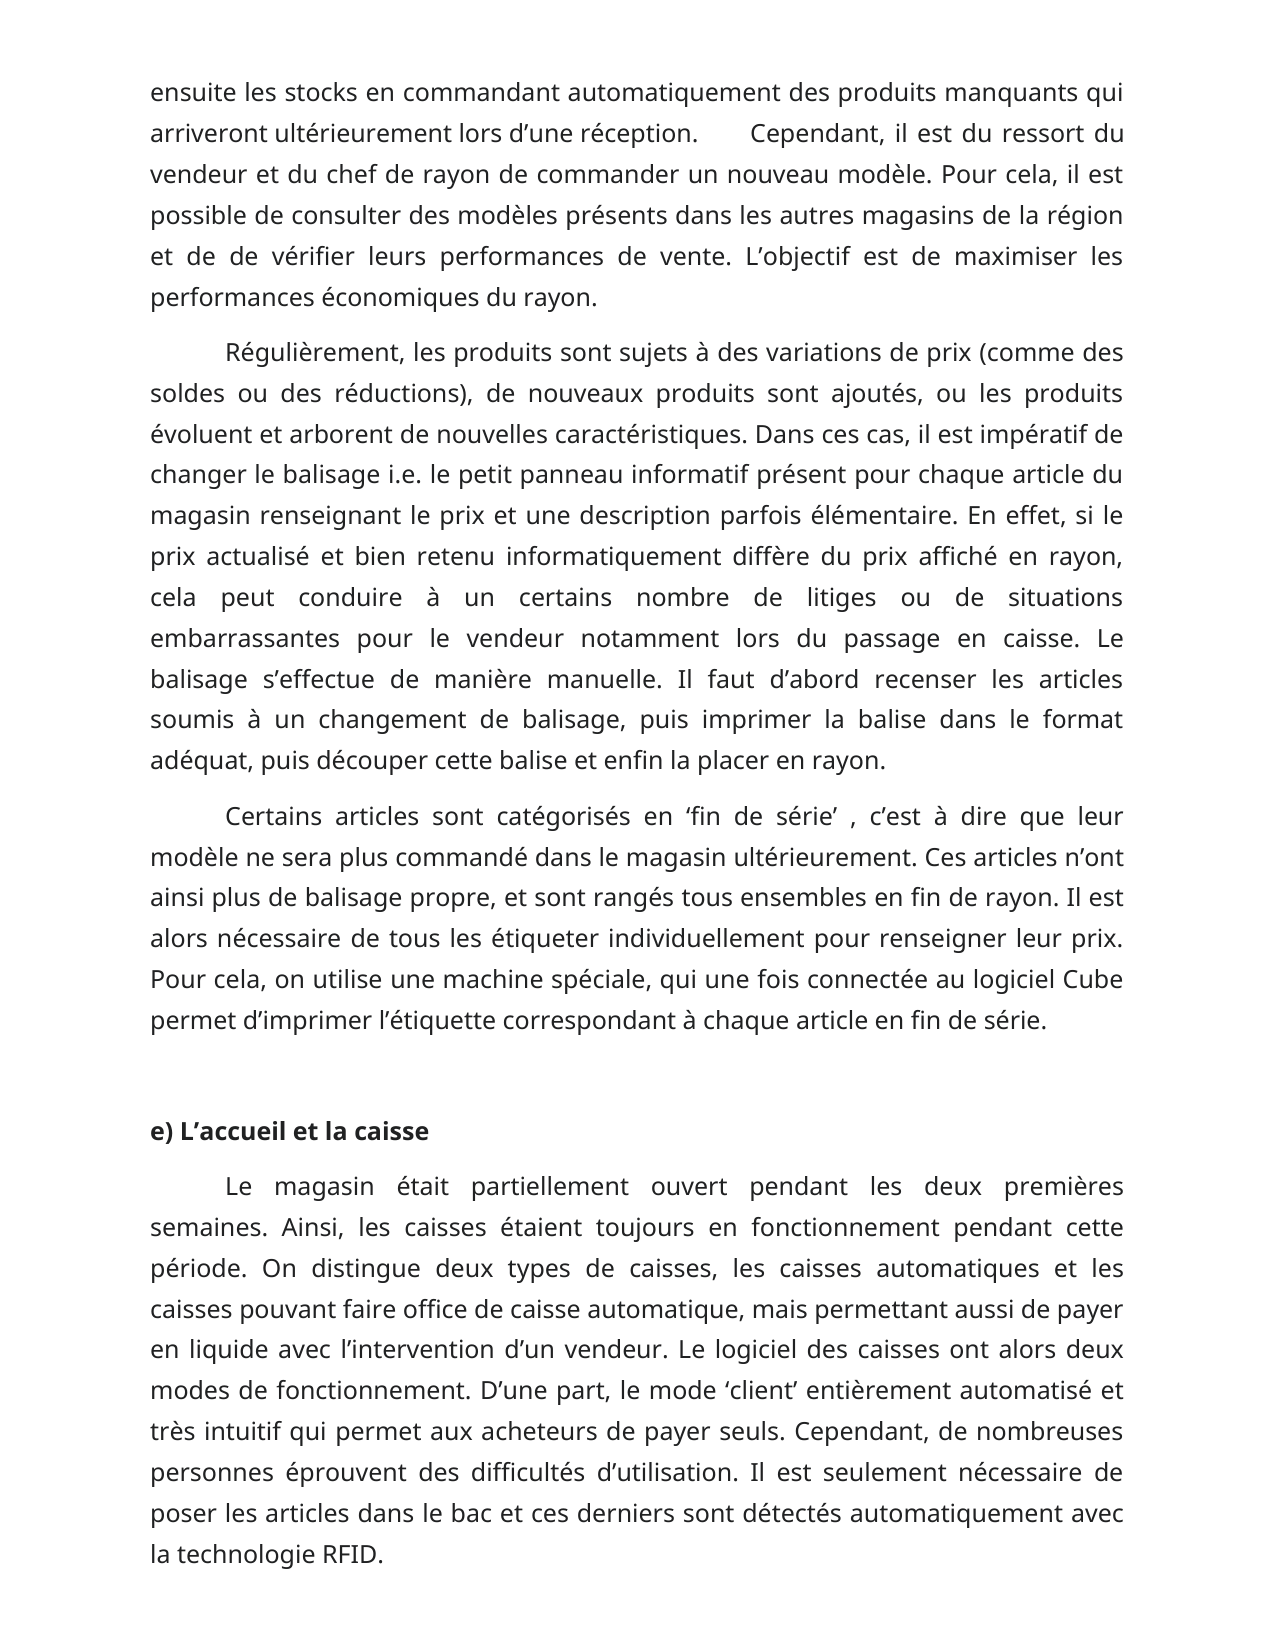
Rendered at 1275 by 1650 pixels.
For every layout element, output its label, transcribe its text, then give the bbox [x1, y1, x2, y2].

text e) L’accueil et la caisse [150, 1113, 1125, 1147]
text Le magasin était partiellement ouvert pendant les deux premières semaines. Ainsi, les caisses étaient toujours en fonctionnement pendant cette période. On distingue deux types de caisses, les caisses automatiques et les caisses pouvant faire office de caisse automatique, mais permettant aussi de payer en liquide avec l’intervention d’un vendeur. Le logiciel des caisses ont alors deux modes de fonctionnement. D’une part, le mode ‘client’ entièrement automatisé et très intuitif qui permet aux acheteurs de payer seuls. Cependant, de nombreuses personnes éprouvent des difficultés d’utilisation. Il est seulement nécessaire de poser les articles dans le bac et ces derniers sont détectés automatiquement avec la technologie RFID. [150, 1169, 1125, 1570]
text ensuite les stocks en commandant automatiquement des produits manquants qui arriveront ultérieurement lors d’une réception. Cependant, il est du ressort du vendeur et du chef de rayon de commander un nouveau modèle. Pour cela, il est possible de consulter des modèles présents dans les autres magasins de la région et de de vérifier leurs performances de vente. L’objectif est de maximiser les performances économiques du rayon. [150, 75, 1125, 313]
text Régulièrement, les produits sont sujets à des variations de prix (comme des soldes ou des réductions), de nouveaux produits sont ajoutés, ou les produits évoluent et arborent de nouvelles caractéristiques. Dans ces cas, il est impératif de changer le balisage i.e. le petit panneau informatif présent pour chaque article du magasin renseignant le prix et une description parfois élémentaire. En effet, si le prix actualisé et bien retenu informatiquement diffère du prix affiché en rayon, cela peut conduire à un certains nombre de litiges ou de situations embarrassantes pour le vendeur notamment lors du passage en caisse. Le balisage s’effectue de manière manuelle. Il faut d’abord recenser les articles soumis à un changement de balisage, puis imprimer la balise dans le format adéquat, puis découper cette balise et enfin la placer en rayon. [150, 334, 1125, 777]
text Certains articles sont catégorisés en ‘fin de série’ , c’est à dire que leur modèle ne sera plus commandé dans le magasin ultérieurement. Ces articles n’ont ainsi plus de balisage propre, et sont rangés tous ensembles en fin de rayon. Il est alors nécessaire de tous les étiqueter individuellement pour renseigner leur prix. Pour cela, on utilise une machine spéciale, qui une fois connectée au logiciel Cube permet d’imprimer l’étiquette correspondant à chaque article en fin de série. [150, 798, 1125, 1037]
